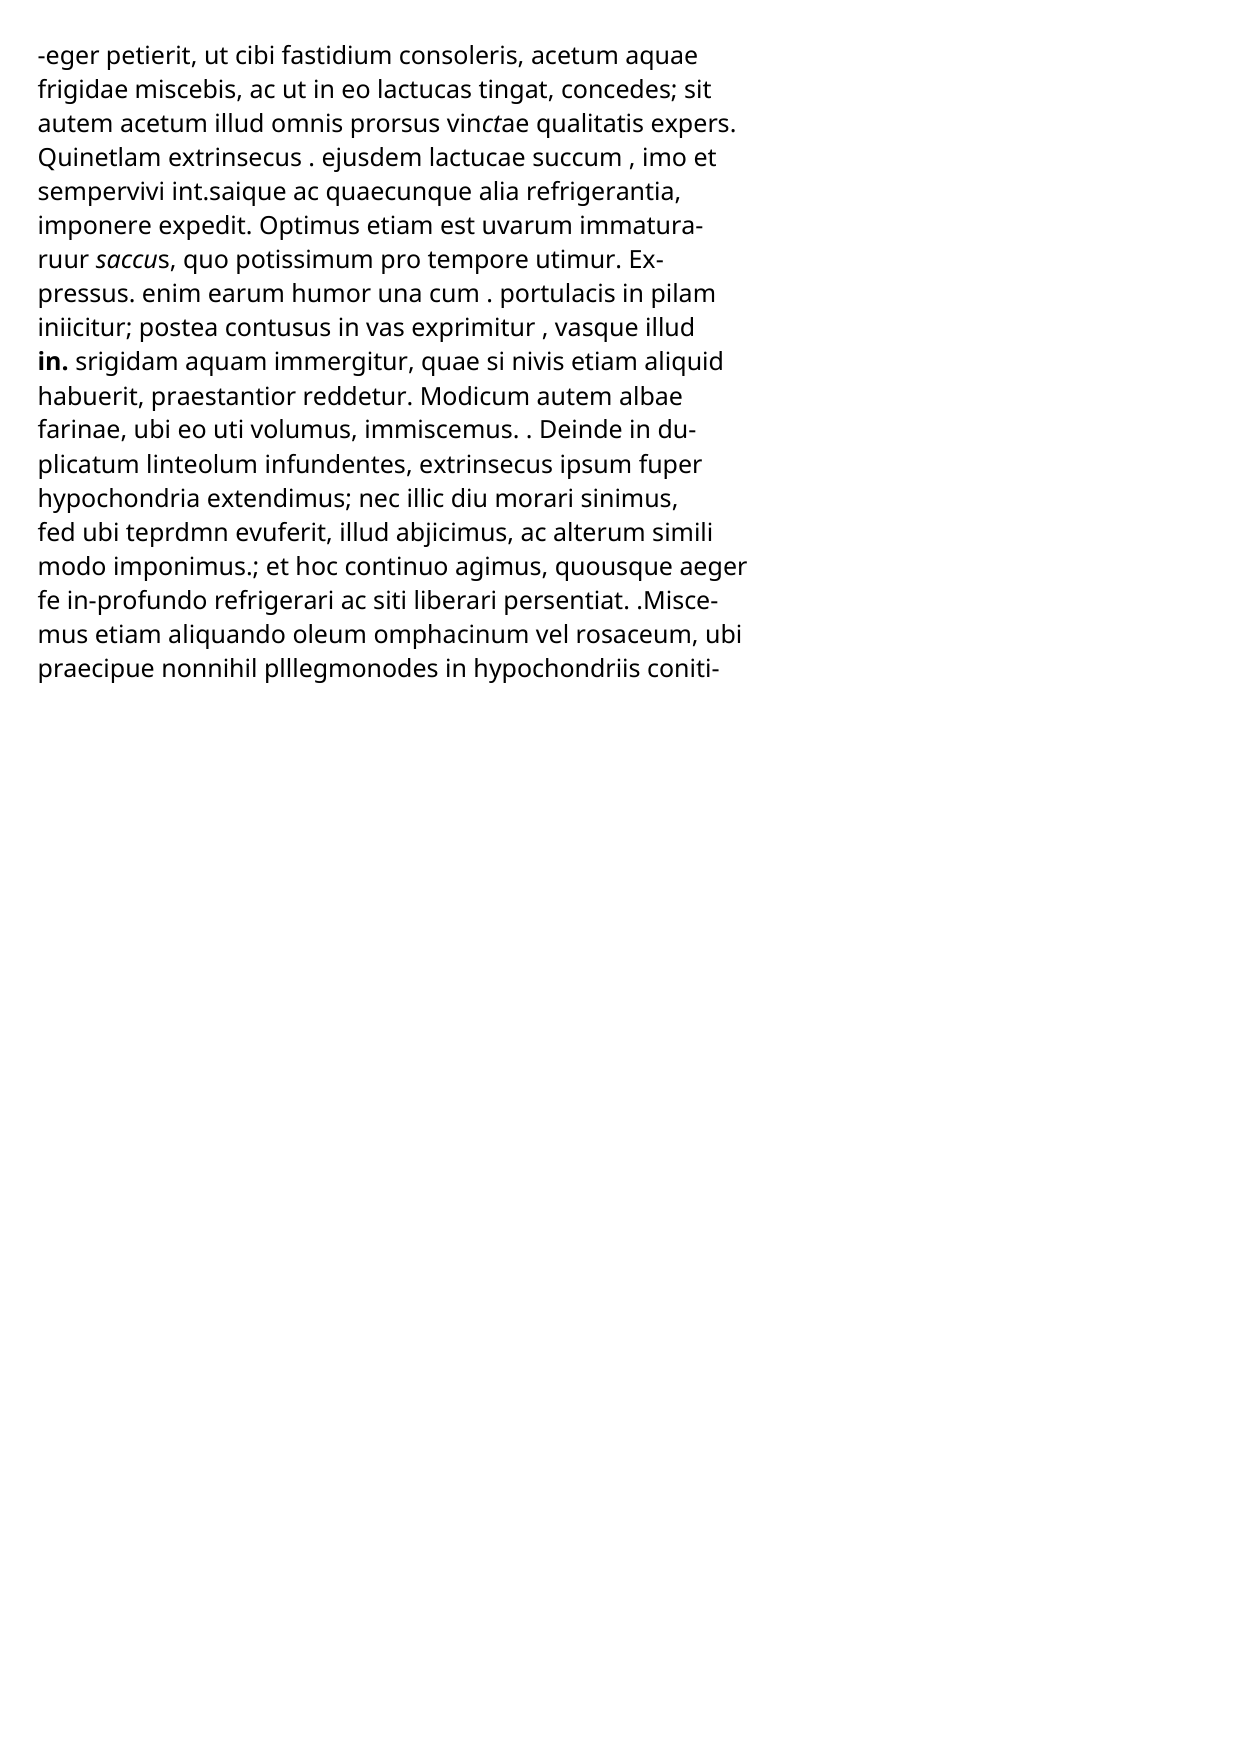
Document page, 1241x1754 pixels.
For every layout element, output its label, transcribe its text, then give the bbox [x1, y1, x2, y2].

text -eger petierit, ut cibi fastidium consoleris, acetum aquae frigidae miscebis, ac ut in eo lactucas tingat, concedes; sit autem acetum illud omnis prorsus vinctae qualitatis expers. Quinetlam extrinsecus . ejusdem lactucae succum , imo et sempervivi int.saique ac quaecunque alia refrigerantia, imponere expedit. Optimus etiam est uvarum immatura- ruur saccus, quo potissimum pro tempore utimur. Ex- pressus. enim earum humor una cum . portulacis in pilam iniicitur; postea contusus in vas exprimitur , vasque illud in. srigidam aquam immergitur, quae si nivis etiam aliquid habuerit, praestantior reddetur. Modicum autem albae farinae, ubi eo uti volumus, immiscemus. . Deinde in du- plicatum linteolum infundentes, extrinsecus ipsum fuper hypochondria extendimus; nec illic diu morari sinimus, fed ubi teprdmn evuferit, illud abjicimus, ac alterum simili modo imponimus.; et hoc continuo agimus, quousque aeger fe in-profundo refrigerari ac siti liberari persentiat. .Misce- mus etiam aliquando oleum omphacinum vel rosaceum, ubi praecipue nonnihil plllegmonodes in hypochondriis coniti- [37, 37, 1203, 685]
